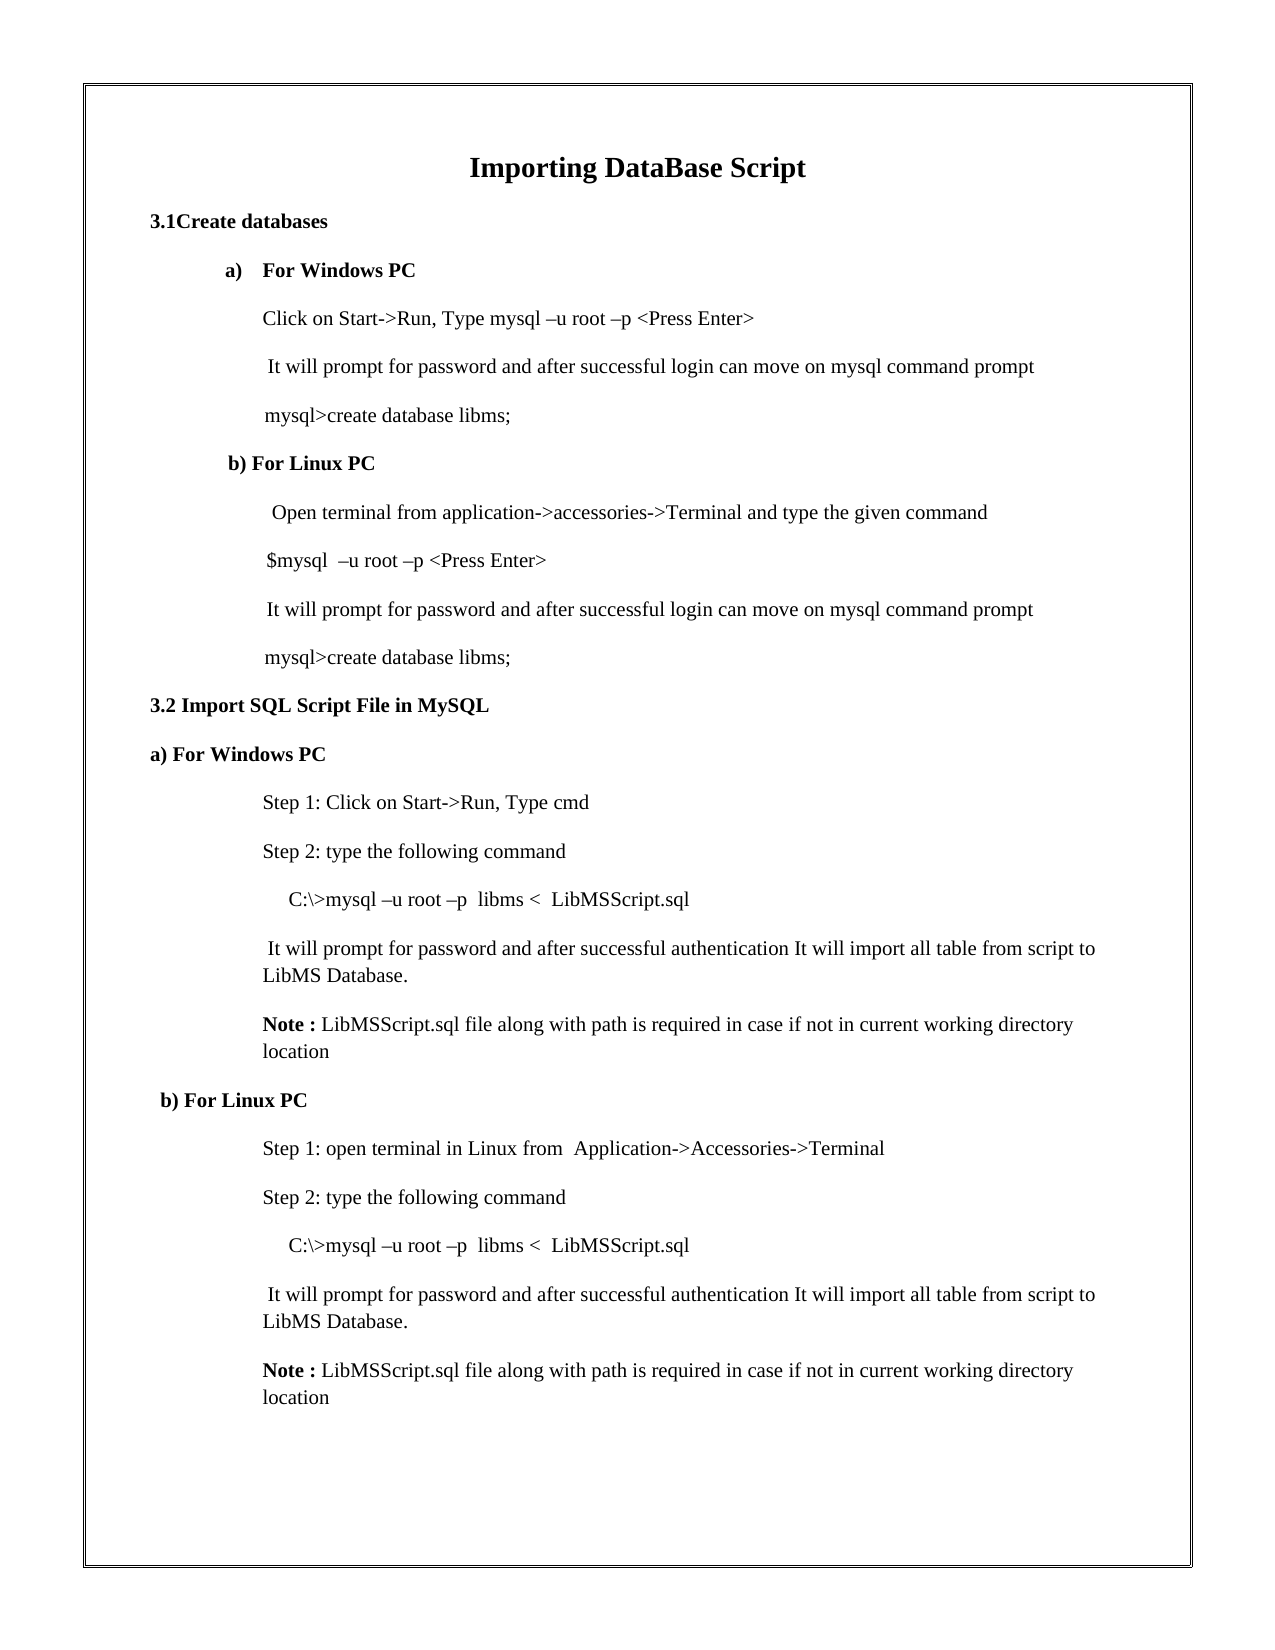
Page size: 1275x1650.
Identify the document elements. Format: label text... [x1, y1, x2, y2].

text b) For Linux PC [150, 451, 1125, 475]
list For Windows PC [225, 257, 1125, 282]
text 3.2 Import SQL Script File in MySQL [150, 693, 1125, 717]
text Click on Start->Run, Type mysql –u root –p <Press Enter> [262, 306, 1125, 330]
text It will prompt for password and after successful login can move on mysql command prompt [225, 597, 1125, 621]
text Step 1: Click on Start->Run, Type cmd [262, 790, 1125, 814]
text Note : LibMSScript.sql file along with path is required in case if not in current working directory location [262, 1012, 1125, 1063]
text Step 2: type the following command [262, 1184, 1125, 1209]
text b) For Linux PC [150, 1088, 1125, 1112]
text Open terminal from application->accessories->Terminal and type the given command [225, 500, 1125, 524]
text C:\>mysql –u root –p libms < LibMSScript.sql [262, 887, 1125, 911]
text Step 2: type the following command [262, 839, 1125, 863]
text mysql>create database libms; [150, 645, 1125, 669]
text It will prompt for password and after successful authentication It will import all table from script to LibMS Database. [262, 936, 1125, 987]
text Importing DataBase Script [150, 150, 1125, 183]
text Step 1: open terminal in Linux from Application->Accessories->Terminal [262, 1136, 1125, 1160]
text It will prompt for password and after successful login can move on mysql command prompt [262, 354, 1125, 378]
text $mysql –u root –p <Press Enter> [225, 548, 1125, 572]
text a) For Windows PC [150, 742, 1125, 766]
text C:\>mysql –u root –p libms < LibMSScript.sql [262, 1233, 1125, 1257]
text mysql>create database libms; [150, 403, 1125, 427]
text 3.1Create databases [150, 209, 1125, 233]
text It will prompt for password and after successful authentication It will import all table from script to LibMS Database. [262, 1281, 1125, 1333]
text Note : LibMSScript.sql file along with path is required in case if not in current working directory location [262, 1357, 1125, 1409]
